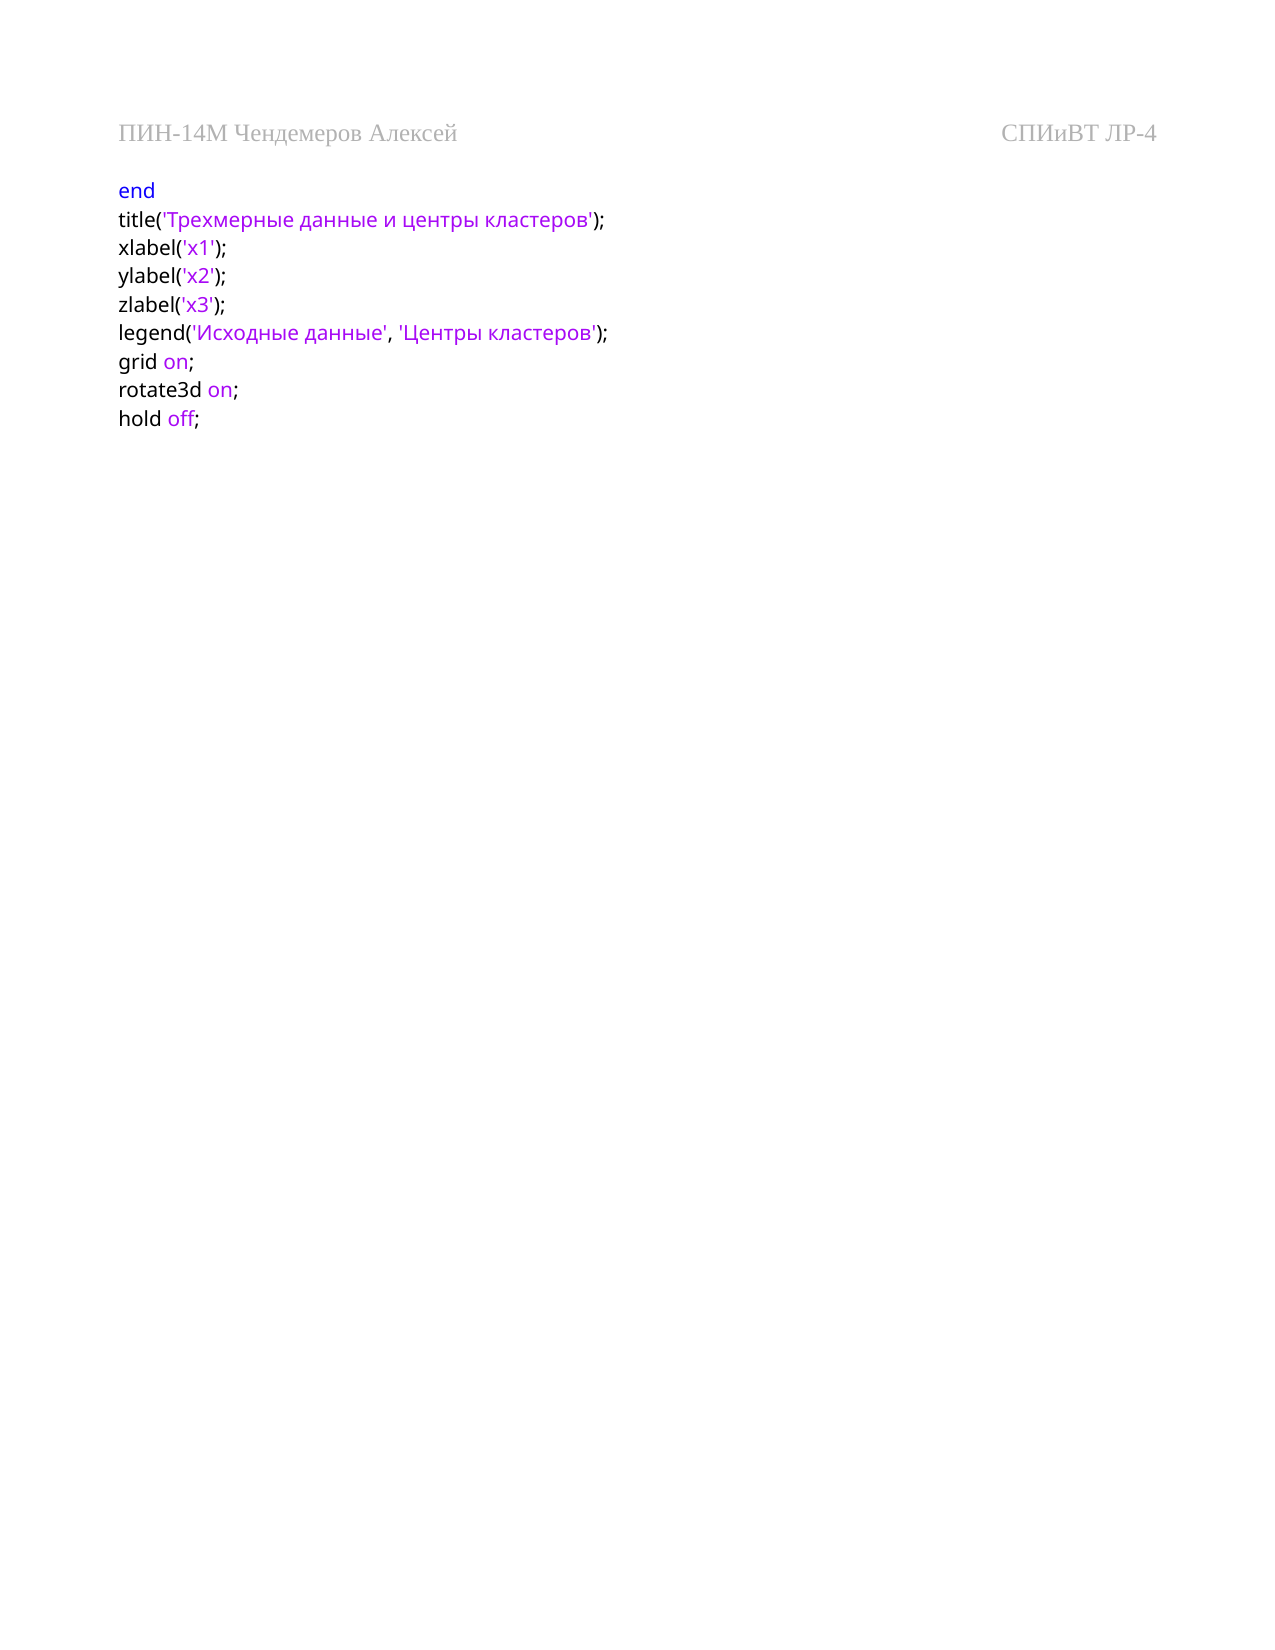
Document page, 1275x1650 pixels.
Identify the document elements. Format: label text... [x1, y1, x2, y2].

table_cell end title('Трехмерные данные и центры кластеров'); xlabel('x1'); ylabel('x2'); zlabel('x3'); legend('Исходные данные', 'Центры кластеров'); grid on; rotate3d on; hold off; [118, 176, 1157, 432]
